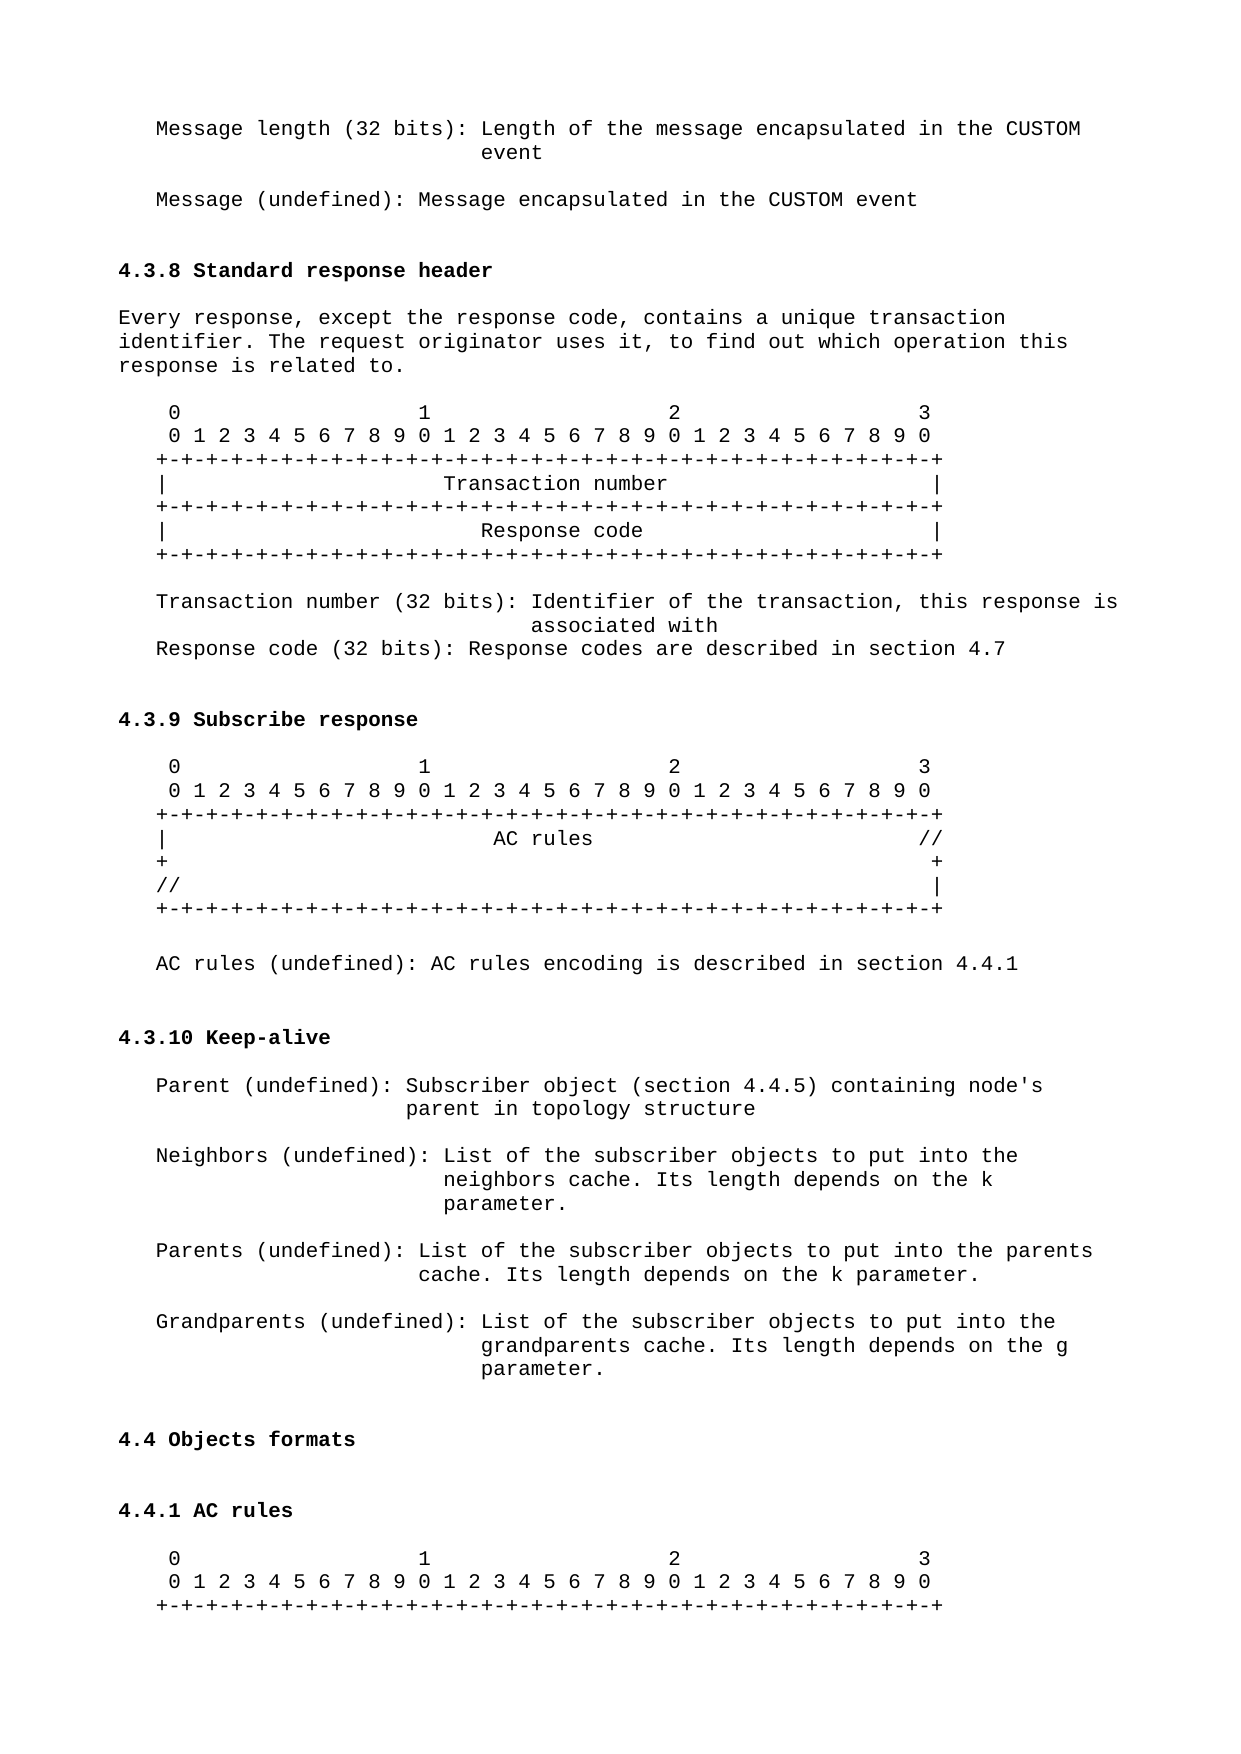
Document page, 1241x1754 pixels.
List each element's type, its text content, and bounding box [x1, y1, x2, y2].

text +-+-+-+-+-+-+-+-+-+-+-+-+-+-+-+-+-+-+-+-+-+-+-+-+-+-+-+-+-+-+-+ [118, 496, 1122, 520]
text | AC rules // [118, 827, 1122, 851]
subtitle 4.4 Objects formats [118, 1429, 1122, 1453]
text associated with [118, 615, 1122, 638]
subtitle 4.3.8 Standard response header [118, 260, 1122, 284]
text event [118, 142, 1122, 165]
text AC rules (undefined): AC rules encoding is described in section 4.4.1 [118, 953, 1122, 976]
subtitle 4.4.1 AC rules [118, 1500, 1122, 1524]
text Parent (undefined): Subscriber object (section 4.4.5) containing node's [118, 1074, 1122, 1098]
subtitle 4.3.10 Keep-alive [118, 1027, 1122, 1051]
subtitle 4.3.9 Subscribe response [118, 709, 1122, 733]
text Parents (undefined): List of the subscriber objects to put into the parents [118, 1240, 1122, 1264]
text 0 1 2 3 [118, 402, 1122, 426]
text | Response code | [118, 520, 1122, 544]
text Grandparents (undefined): List of the subscriber objects to put into the [118, 1311, 1122, 1335]
text 0 1 2 3 4 5 6 7 8 9 0 1 2 3 4 5 6 7 8 9 0 1 2 3 4 5 6 7 8 9 0 [118, 426, 1122, 449]
text // | [118, 875, 1122, 898]
text Message (undefined): Message encapsulated in the CUSTOM event [118, 189, 1122, 213]
text +-+-+-+-+-+-+-+-+-+-+-+-+-+-+-+-+-+-+-+-+-+-+-+-+-+-+-+-+-+-+-+ [118, 1595, 1122, 1618]
text 0 1 2 3 [118, 1547, 1122, 1571]
text | Transaction number | [118, 473, 1122, 496]
text +-+-+-+-+-+-+-+-+-+-+-+-+-+-+-+-+-+-+-+-+-+-+-+-+-+-+-+-+-+-+-+ [118, 449, 1122, 473]
text cache. Its length depends on the k parameter. [118, 1264, 1122, 1287]
text parent in topology structure [118, 1098, 1122, 1122]
text neighbors cache. Its length depends on the k [118, 1169, 1122, 1193]
text parameter. [118, 1193, 1122, 1216]
text +-+-+-+-+-+-+-+-+-+-+-+-+-+-+-+-+-+-+-+-+-+-+-+-+-+-+-+-+-+-+-+ [118, 898, 1122, 922]
text + + [118, 851, 1122, 875]
text 0 1 2 3 4 5 6 7 8 9 0 1 2 3 4 5 6 7 8 9 0 1 2 3 4 5 6 7 8 9 0 [118, 1571, 1122, 1595]
text Neighbors (undefined): List of the subscriber objects to put into the [118, 1146, 1122, 1169]
text Every response, except the response code, contains a unique transaction identifier. The request originator uses it, to find out which operation this response is related to. [118, 307, 1122, 378]
text +-+-+-+-+-+-+-+-+-+-+-+-+-+-+-+-+-+-+-+-+-+-+-+-+-+-+-+-+-+-+-+ [118, 804, 1122, 827]
text +-+-+-+-+-+-+-+-+-+-+-+-+-+-+-+-+-+-+-+-+-+-+-+-+-+-+-+-+-+-+-+ [118, 544, 1122, 567]
text Transaction number (32 bits): Identifier of the transaction, this response is [118, 591, 1122, 615]
text Message length (32 bits): Length of the message encapsulated in the CUSTOM [118, 118, 1122, 142]
text 0 1 2 3 4 5 6 7 8 9 0 1 2 3 4 5 6 7 8 9 0 1 2 3 4 5 6 7 8 9 0 [118, 780, 1122, 804]
text parameter. [118, 1358, 1122, 1382]
text grandparents cache. Its length depends on the g [118, 1335, 1122, 1358]
text Response code (32 bits): Response codes are described in section 4.7 [118, 638, 1122, 662]
text 0 1 2 3 [118, 757, 1122, 780]
